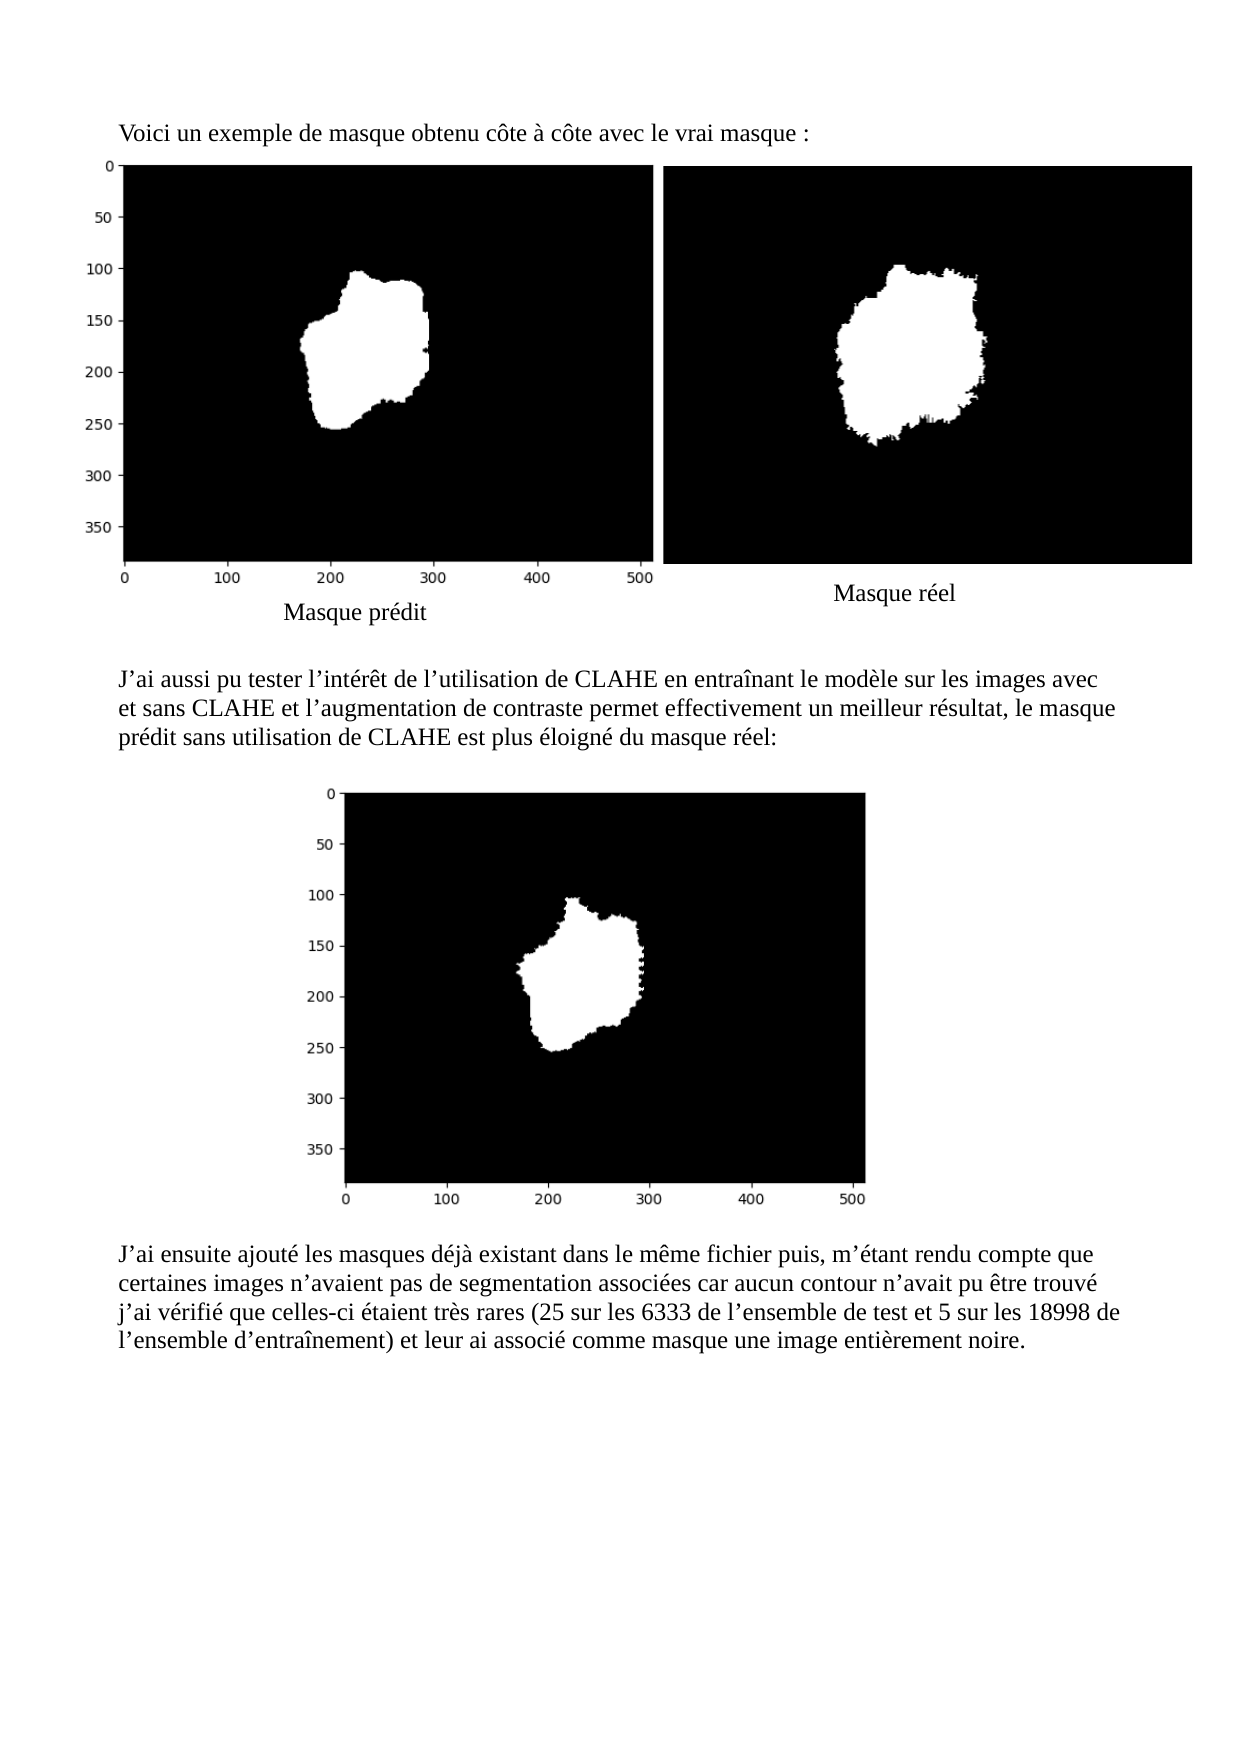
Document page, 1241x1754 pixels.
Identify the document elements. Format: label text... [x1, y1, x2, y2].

text Voici un exemple de masque obtenu côte à côte avec le vrai masque : [118, 564, 1122, 607]
picture [296, 777, 876, 1218]
picture [74, 149, 1193, 597]
text J’ai ensuite ajouté les masques déjà existant dans le même fichier puis, m’étant rendu compte que certaines images n’avaient pas de segmentation associées car aucun contour n’avait pu être trouvé j’ai vérifié que celles-ci étaient très rares (25 sur les 6333 de l’ensemble de test et 5 sur les 18998 de l’ensemble d’entraînement) et leur ai associé comme masque une image entièrement noire. [118, 1239, 1122, 1354]
text Voici un exemple de masque obtenu côte à côte avec le vrai masque : [118, 118, 1122, 166]
text J’ai aussi pu tester l’intérêt de l’utilisation de CLAHE en entraînant le modèle sur les images avec et sans CLAHE et l’augmentation de contraste permet effectivement un meilleur résultat, le masque prédit sans utilisation de CLAHE est plus éloigné du masque réel: [118, 664, 1122, 751]
